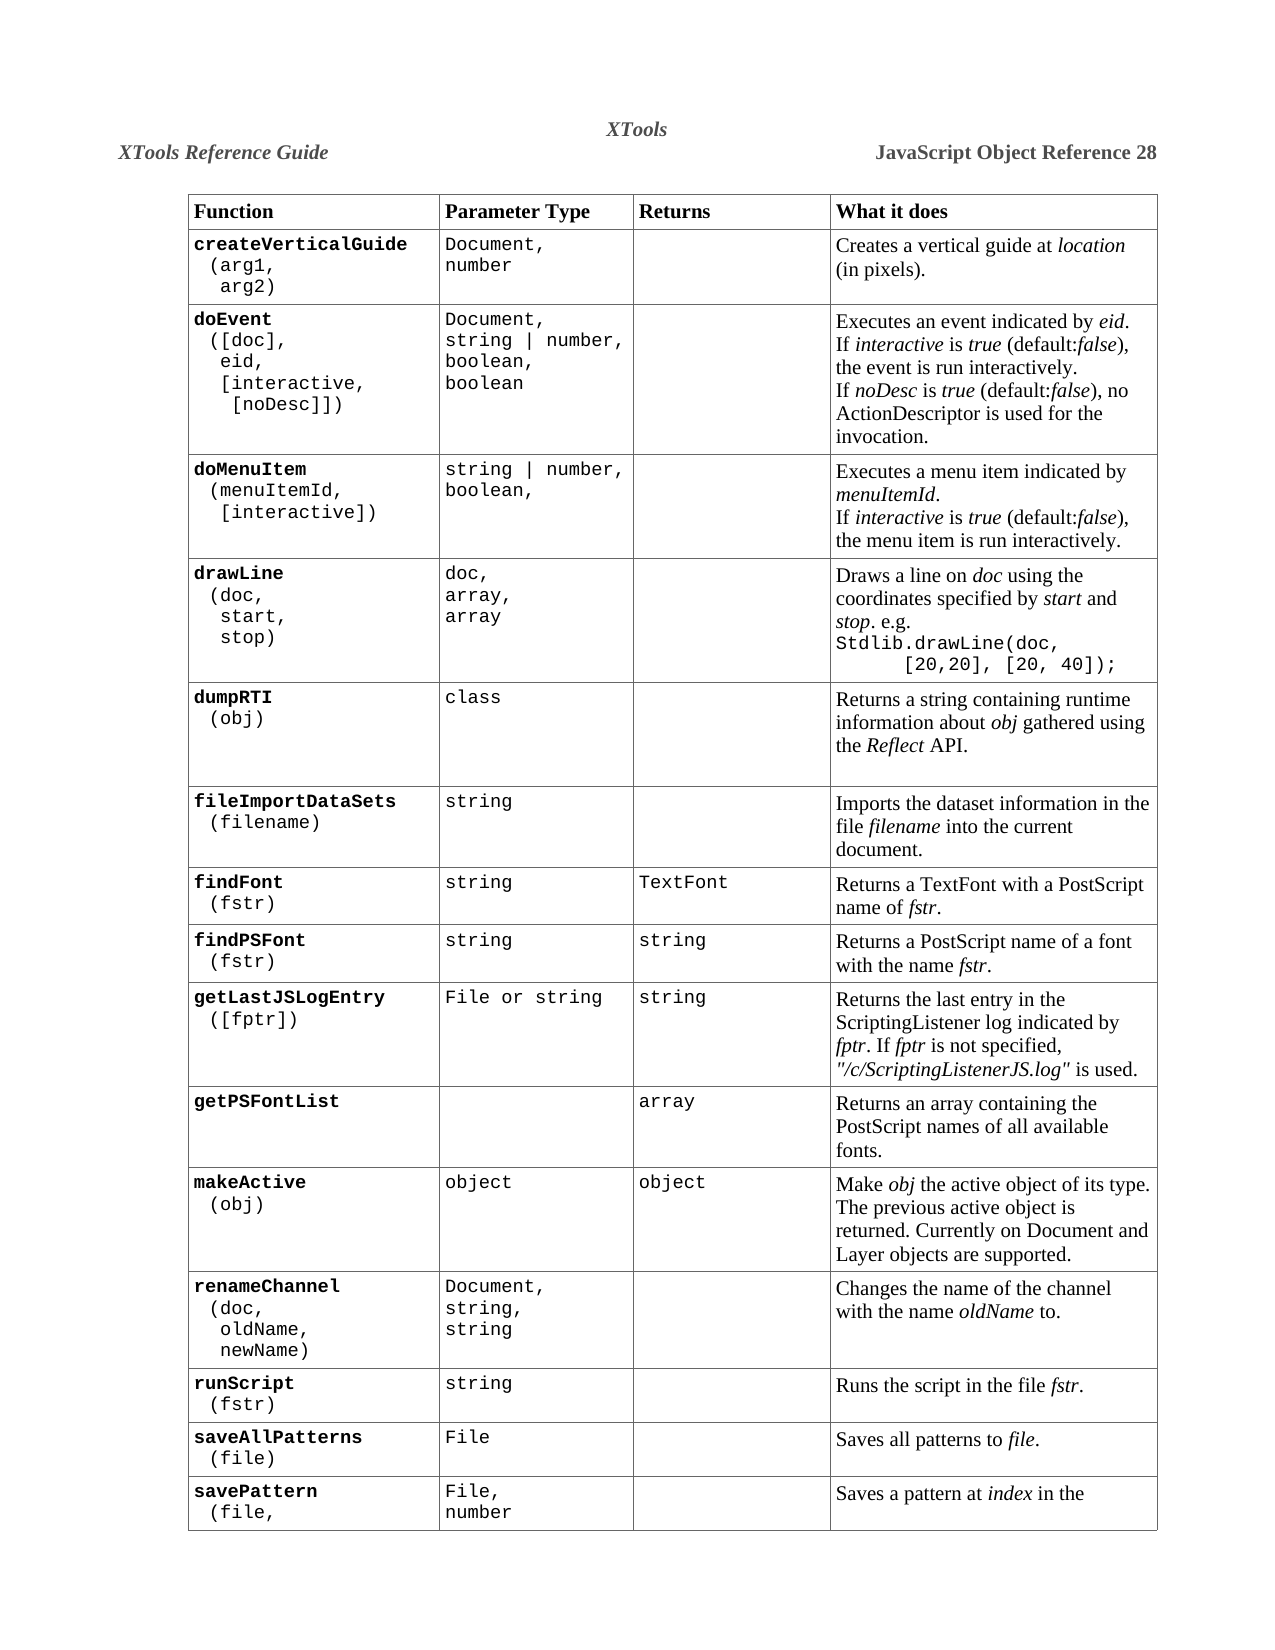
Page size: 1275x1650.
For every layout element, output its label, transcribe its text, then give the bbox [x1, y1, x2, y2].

table_cell [634, 1423, 830, 1476]
table_cell renameChannel (doc, oldName, newName) [189, 1272, 439, 1368]
table_cell object [440, 1168, 633, 1271]
table_cell string [634, 925, 830, 982]
table_cell string [634, 983, 830, 1086]
table_cell Returns a string containing runtime information about obj gathered using the Reflect API. [831, 683, 1157, 786]
table_cell string [440, 925, 633, 982]
table_cell Returns the last entry in the ScriptingListener log indicated by fptr. If fptr is not specified, "/c/ScriptingListenerJS.log" is used. [831, 983, 1157, 1086]
table_cell drawLine (doc, start, stop) [189, 559, 439, 682]
table_cell Returns an array containing the PostScript names of all available fonts. [831, 1087, 1157, 1167]
table_cell Changes the name of the channel with the name oldName to. [831, 1272, 1157, 1368]
table_cell [634, 230, 830, 304]
table_cell Document, number [440, 230, 633, 304]
table_cell runScript (fstr) [189, 1369, 439, 1422]
table_cell makeActive (obj) [189, 1168, 439, 1271]
table_cell Saves a pattern at index in the [831, 1477, 1157, 1530]
table_cell dumpRTI (obj) [189, 683, 439, 786]
table_cell array [634, 1087, 830, 1167]
table_cell doc, array, array [440, 559, 633, 682]
table_cell string | number, boolean, [440, 455, 633, 558]
table_cell getPSFontList [189, 1087, 439, 1167]
table_cell Executes a menu item indicated by menuItemId. If interactive is true (default:false), the menu item is run interactively. [831, 455, 1157, 558]
table_cell [634, 787, 830, 867]
table_header Returns [634, 195, 830, 229]
table_cell Runs the script in the file fstr. [831, 1369, 1157, 1422]
table_cell Make obj the active object of its type. The previous active object is returned. Currently on Document and Layer objects are supported. [831, 1168, 1157, 1271]
table_cell [634, 1477, 830, 1530]
table_cell TextFont [634, 868, 830, 924]
table_cell Executes an event indicated by eid. If interactive is true (default:false), the event is run interactively. If noDesc is true (default:false), no ActionDescriptor is used for the invocation. [831, 305, 1157, 454]
table_cell [634, 455, 830, 558]
table_cell string [440, 1369, 633, 1422]
table_cell getLastJSLogEntry ([fptr]) [189, 983, 439, 1086]
table_cell doMenuItem (menuItemId, [interactive]) [189, 455, 439, 558]
table_cell string [440, 787, 633, 867]
table_cell File, number [440, 1477, 633, 1530]
table_cell File [440, 1423, 633, 1476]
table_cell File or string [440, 983, 633, 1086]
table_cell createVerticalGuide (arg1, arg2) [189, 230, 439, 304]
table_cell Draws a line on doc using the coordinates specified by start and stop. e.g. Stdlib.drawLine(doc, [20,20], [20, 40]); [831, 559, 1157, 682]
table_header Function [189, 195, 439, 229]
table_cell [634, 1369, 830, 1422]
table_cell [634, 1272, 830, 1368]
table_cell [634, 305, 830, 454]
table_cell class [440, 683, 633, 786]
table_cell object [634, 1168, 830, 1271]
table_cell Creates a vertical guide at location (in pixels). [831, 230, 1157, 304]
table_cell Imports the dataset information in the file filename into the current document. [831, 787, 1157, 867]
table_cell [634, 559, 830, 682]
table_cell findPSFont (fstr) [189, 925, 439, 982]
table_header What it does [831, 195, 1157, 229]
table_header Parameter Type [440, 195, 633, 229]
table_cell savePattern (file, [189, 1477, 439, 1530]
table_cell Returns a TextFont with a PostScript name of fstr. [831, 868, 1157, 924]
table_cell string [440, 868, 633, 924]
table_cell saveAllPatterns (file) [189, 1423, 439, 1476]
table_cell doEvent ([doc], eid, [interactive, [noDesc]]) [189, 305, 439, 454]
table_cell fileImportDataSets (filename) [189, 787, 439, 867]
table_cell [440, 1087, 633, 1167]
table_cell Document, string | number, boolean, boolean [440, 305, 633, 454]
table_cell [634, 683, 830, 786]
table_cell Returns a PostScript name of a font with the name fstr. [831, 925, 1157, 982]
table_cell Saves all patterns to file. [831, 1423, 1157, 1476]
table_cell findFont (fstr) [189, 868, 439, 924]
table_cell Document, string, string [440, 1272, 633, 1368]
